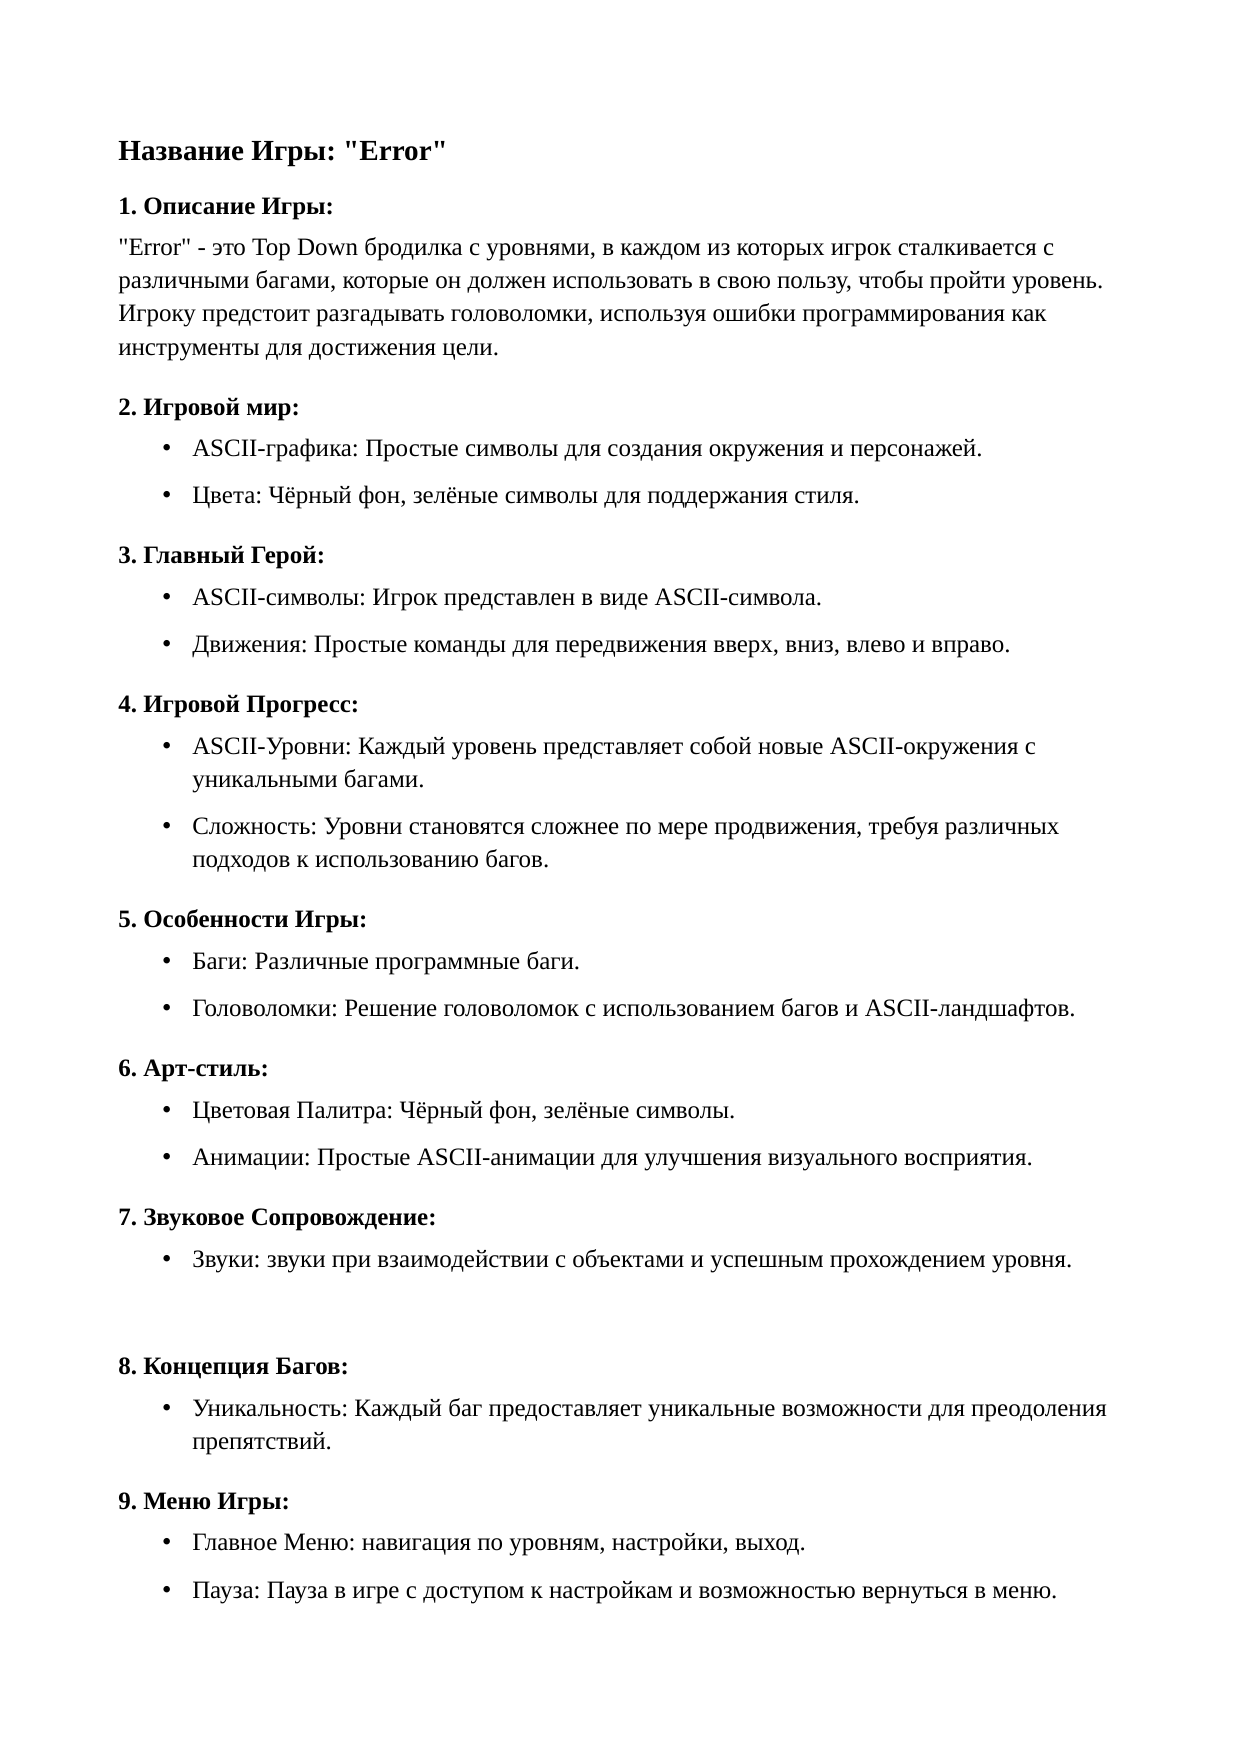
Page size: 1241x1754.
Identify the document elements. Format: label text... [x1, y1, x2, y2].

subtitle 4. Игровой Прогресс: [118, 689, 1122, 718]
subtitle 7. Звуковое Сопровождение: [118, 1202, 1122, 1231]
subtitle 6. Арт-стиль: [118, 1053, 1122, 1082]
subtitle 3. Главный Герой: [118, 541, 1122, 569]
list Баги: Различные программные баги. [162, 946, 1122, 974]
subtitle 5. Особенности Игры: [118, 904, 1122, 933]
list Головоломки: Решение головоломок с использованием багов и ASCII-ландшафтов. [162, 993, 1122, 1022]
list Сложность: Уровни становятся сложнее по мере продвижения, требуя различных подходов к использованию багов. [162, 811, 1122, 873]
list ASCII-Уровни: Каждый уровень представляет собой новые ASCII-окружения с уникальными багами. [162, 731, 1122, 793]
list Движения: Простые команды для передвижения вверх, вниз, влево и вправо. [162, 629, 1122, 658]
list Анимации: Простые ASCII-анимации для улучшения визуального восприятия. [162, 1142, 1122, 1171]
subtitle 2. Игровой мир: [118, 392, 1122, 420]
list ASCII-графика: Простые символы для создания окружения и персонажей. [162, 433, 1122, 462]
list Цвета: Чёрный фон, зелёные символы для поддержания стиля. [162, 481, 1122, 509]
list ASCII-символы: Игрок представлен в виде ASCII-символа. [162, 582, 1122, 611]
subtitle Название Игры: "Error" [118, 133, 1122, 166]
list Пауза: Пауза в игре с доступом к настройкам и возможностью вернуться в меню. [162, 1575, 1122, 1603]
list Уникальность: Каждый баг предоставляет уникальные возможности для преодоления препятствий. [162, 1393, 1122, 1454]
text "Error" - это Top Down бродилка с уровнями, в каждом из которых игрок сталкивается с различными багами, которые он должен использовать в свою пользу, чтобы пройти уровень. Игроку предстоит разгадывать головоломки, используя ошибки программирования как инструменты для достижения цели. [118, 232, 1122, 360]
list Звуки: звуки при взаимодействии с объектами и успешным прохождением уровня. [162, 1244, 1122, 1272]
list Цветовая Палитра: Чёрный фон, зелёные символы. [162, 1095, 1122, 1123]
list Главное Меню: навигация по уровням, настройки, выход. [162, 1527, 1122, 1556]
subtitle 9. Меню Игры: [118, 1486, 1122, 1514]
subtitle 1. Описание Игры: [118, 191, 1122, 220]
subtitle 8. Концепция Багов: [118, 1351, 1122, 1380]
